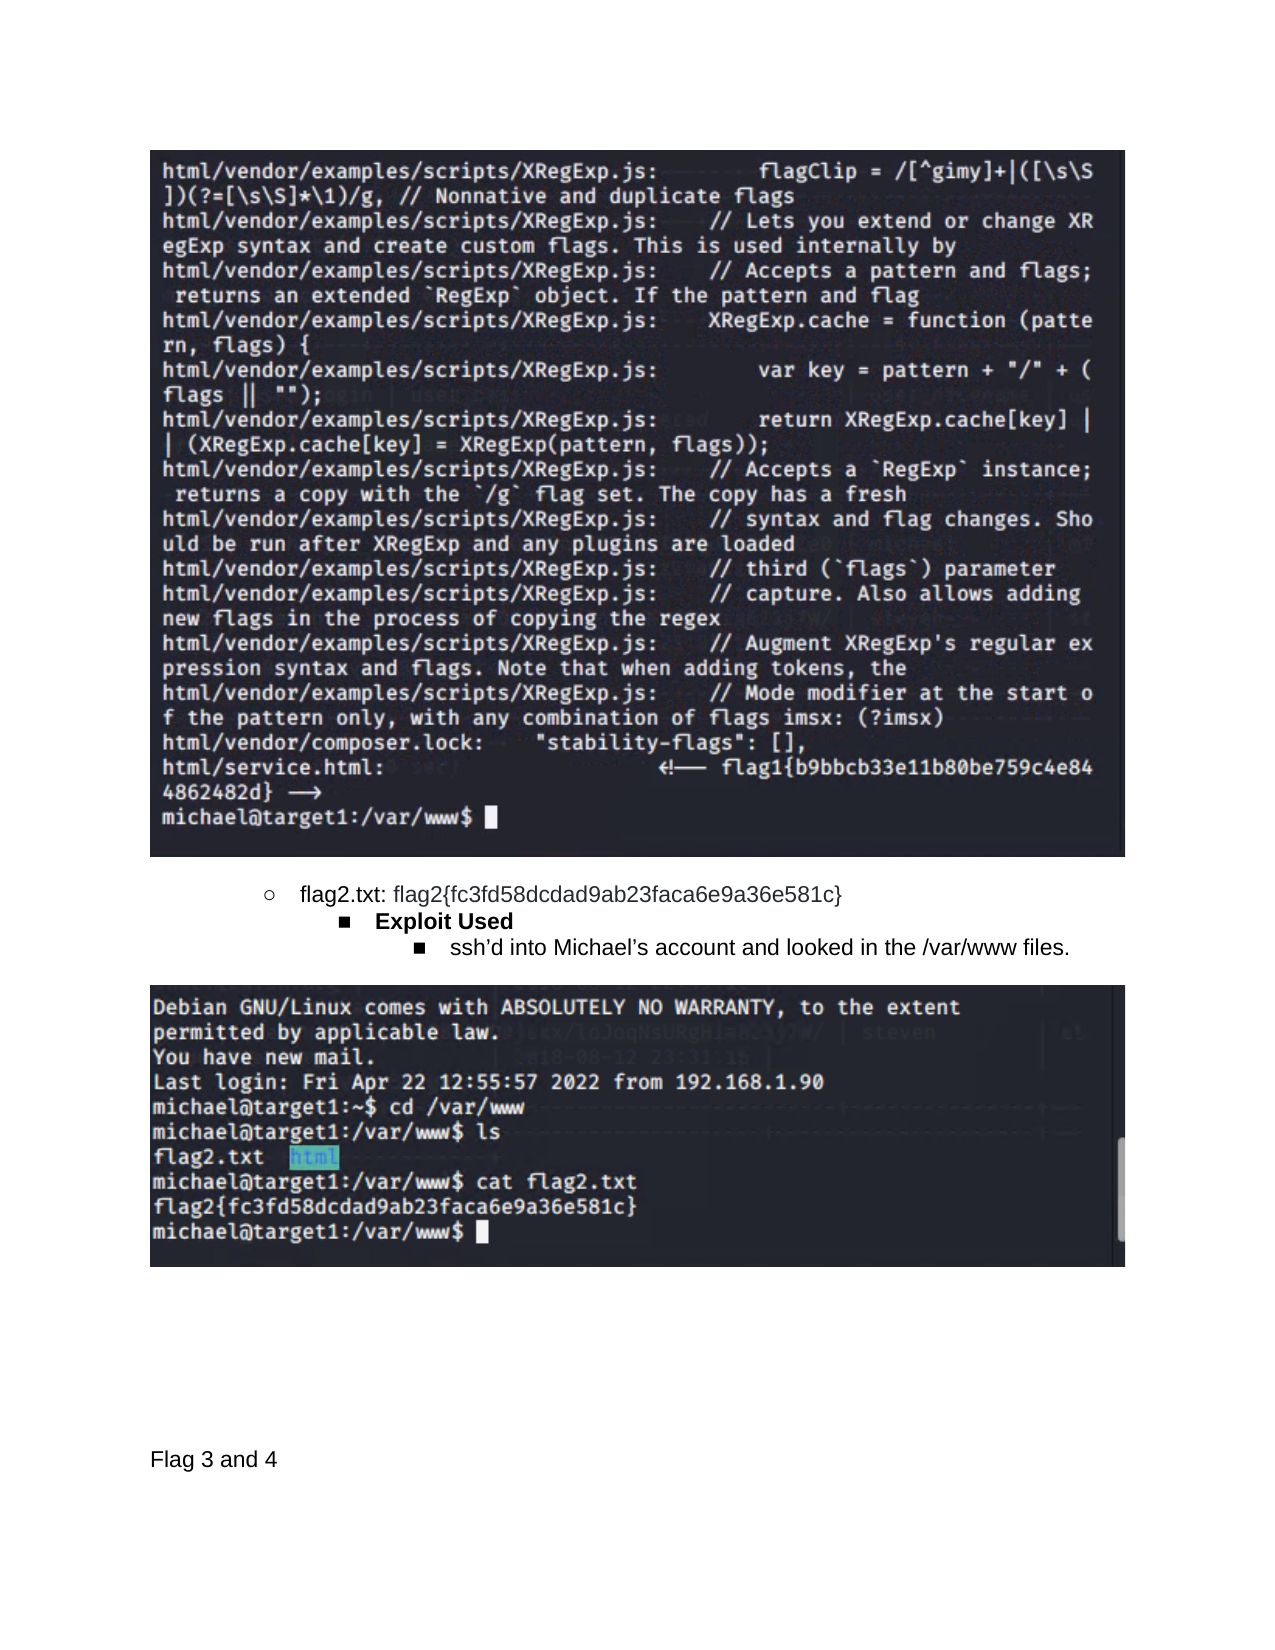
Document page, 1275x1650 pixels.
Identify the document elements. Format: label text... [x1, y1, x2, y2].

list Exploit Used [337, 908, 1125, 934]
picture [150, 150, 1125, 857]
list flag2.txt: flag2{fc3fd58dcdad9ab23faca6e9a36e581c} [262, 881, 1125, 908]
text Flag 3 and 4 [150, 1446, 1125, 1472]
list ssh’d into Michael’s account and looked in the /var/www files. [412, 934, 1125, 960]
picture [150, 985, 1125, 1267]
